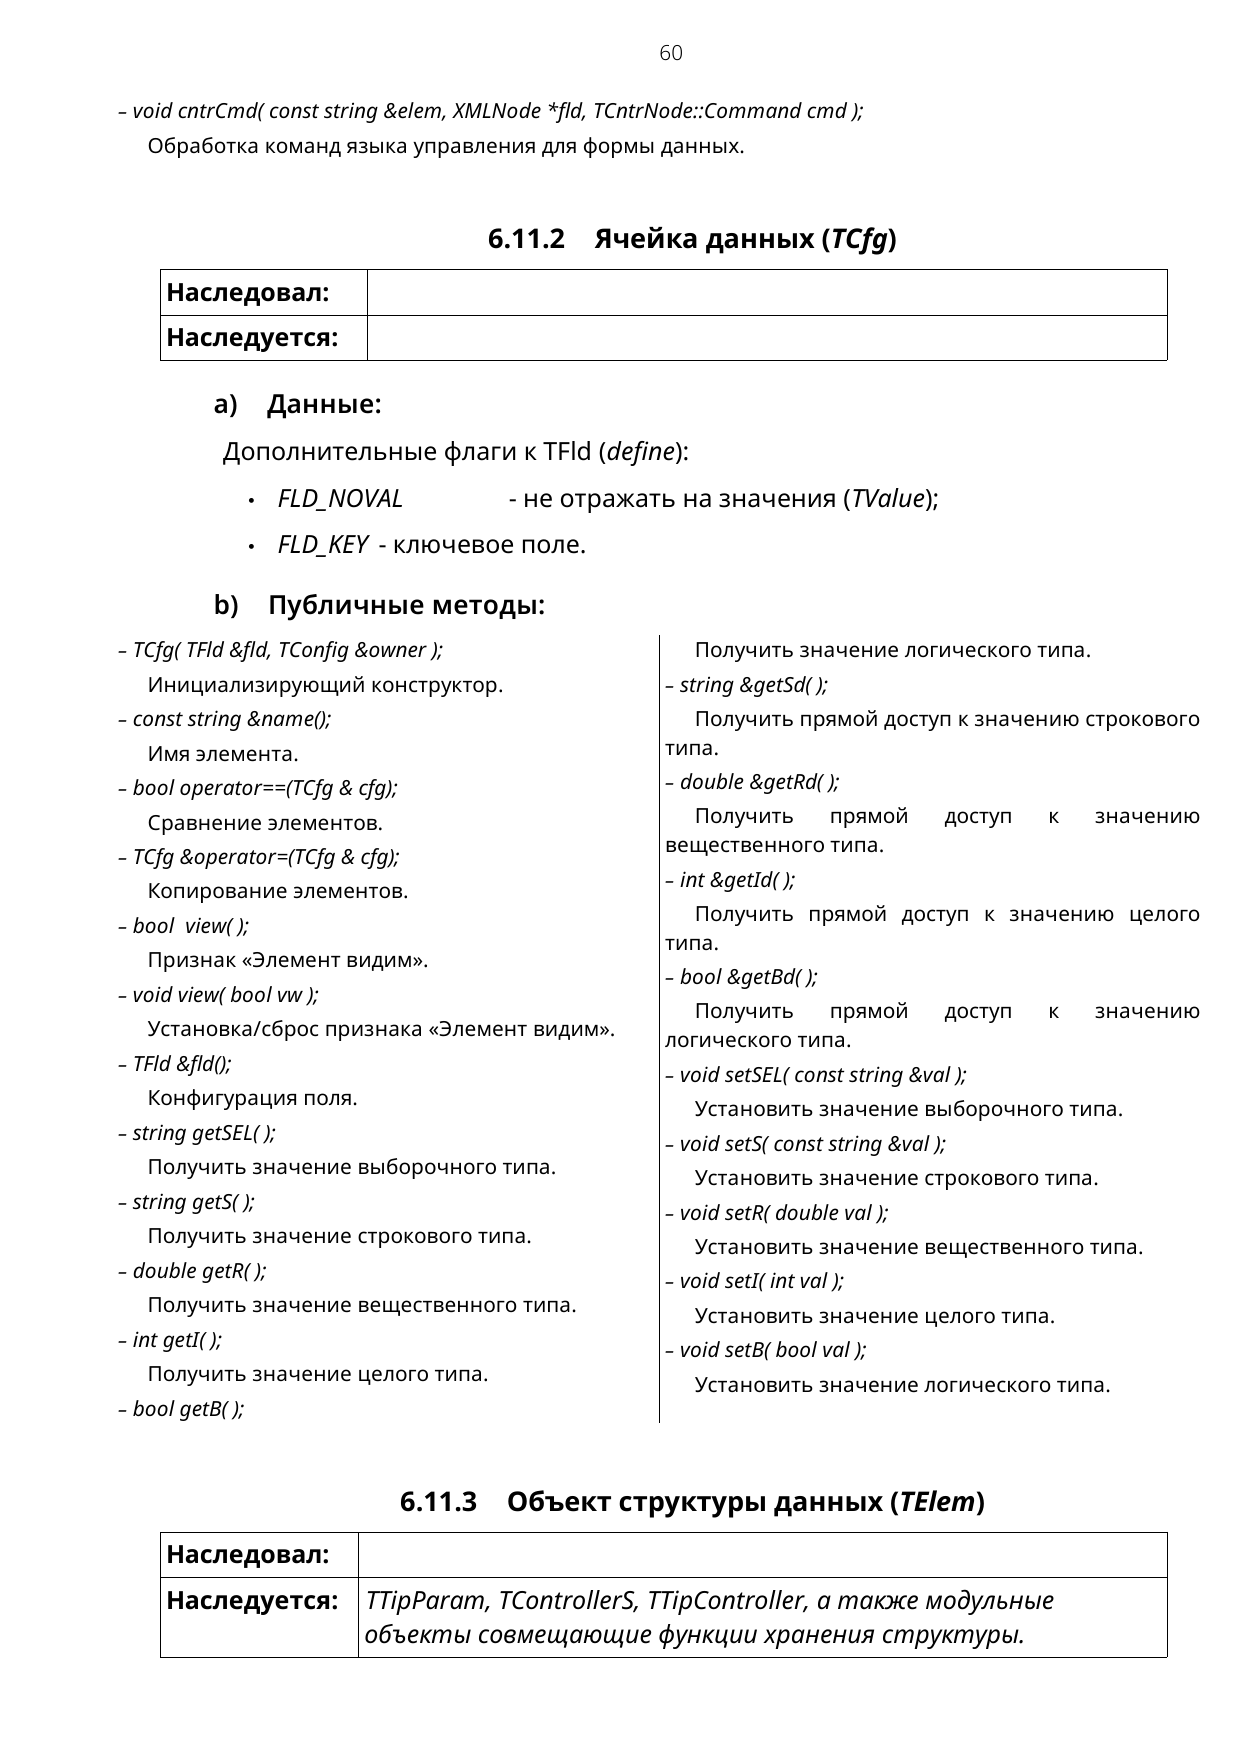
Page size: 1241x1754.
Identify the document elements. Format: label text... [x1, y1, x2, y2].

list bool &getBd( ); [665, 962, 1201, 991]
list void cntrCmd( const string &elem, XMLNode *fld, TCntrNode::Command cmd ); [118, 96, 1201, 125]
list double getR( ); [118, 1256, 653, 1284]
list TCfg &operator=(TCfg & cfg); [118, 842, 653, 870]
text Обработка команд языка управления для формы данных. [118, 131, 1201, 159]
list void setI( int val ); [665, 1266, 1201, 1295]
table_header [359, 1533, 1167, 1577]
table_header [368, 270, 1167, 315]
table_header Наследовал: [161, 1533, 358, 1577]
subtitle Данные: [206, 385, 1201, 422]
list void setB( bool val ); [665, 1335, 1201, 1364]
text Установить значение целого типа. [665, 1301, 1201, 1329]
text Установить значение вещественного типа. [665, 1232, 1201, 1260]
text Признак «Элемент видим». [118, 945, 653, 974]
list string &getSd( ); [665, 669, 1201, 698]
list FLD_KEY - ключевое поле. [248, 527, 1201, 561]
text Получить значение строкового типа. [118, 1221, 653, 1250]
text Дополнительные флаги к TFld (define): [187, 434, 1201, 468]
text Получить значение вещественного типа. [118, 1290, 653, 1319]
text Получить значение логического типа. [665, 635, 1201, 663]
text Получить значение целого типа. [118, 1359, 653, 1388]
table_cell TTipParam, TControllerS, TTipController, а также модульные объекты совмещающие функции хранения структуры. [359, 1578, 1167, 1657]
list TCfg( TFld &fld, TConfig &owner ); [118, 635, 653, 663]
list bool view( ); [118, 911, 653, 939]
list void view( bool vw ); [118, 980, 653, 1008]
list void setSEL( const string &val ); [665, 1059, 1201, 1088]
list bool operator==(TCfg & cfg); [118, 773, 653, 801]
list void setR( double val ); [665, 1197, 1201, 1226]
list string getSEL( ); [118, 1118, 653, 1146]
table_cell Наследуется: [161, 1578, 358, 1657]
table_cell Наследуется: [161, 316, 367, 360]
text Копирование элементов. [118, 876, 653, 905]
text Получить значение выборочного типа. [118, 1152, 653, 1181]
list int &getId( ); [665, 864, 1201, 893]
text Получить прямой доступ к значению вещественного типа. [665, 801, 1201, 858]
table_header Наследовал: [161, 270, 367, 315]
table_cell [368, 316, 1167, 360]
text Инициализирующий конструктор. [118, 669, 653, 698]
list double &getRd( ); [665, 767, 1201, 796]
text Получить прямой доступ к значению целого типа. [665, 899, 1201, 956]
text Установить значение строкового типа. [665, 1163, 1201, 1191]
list TFld &fld(); [118, 1049, 653, 1077]
text Установка/сброс признака «Элемент видим». [118, 1014, 653, 1043]
text Получить прямой доступ к значению логического типа. [665, 996, 1201, 1053]
list bool getB( ); [118, 1393, 653, 1422]
list const string &name(); [118, 704, 653, 732]
subtitle Ячейка данных (TCfg) [177, 220, 1201, 257]
list FLD_NOVAL - не отражать на значения (TValue); [248, 481, 1201, 514]
text Имя элемента. [118, 738, 653, 767]
text Получить прямой доступ к значению строкового типа. [665, 704, 1201, 761]
subtitle Публичные методы: [206, 586, 1201, 622]
subtitle Объект структуры данных (TElem) [177, 1482, 1201, 1519]
text Конфигурация поля. [118, 1083, 653, 1112]
list int getI( ); [118, 1324, 653, 1353]
text Установить значение выборочного типа. [665, 1094, 1201, 1122]
text Установить значение логического типа. [665, 1370, 1201, 1398]
text Сравнение элементов. [118, 807, 653, 836]
list string getS( ); [118, 1187, 653, 1215]
list void setS( const string &val ); [665, 1128, 1201, 1157]
